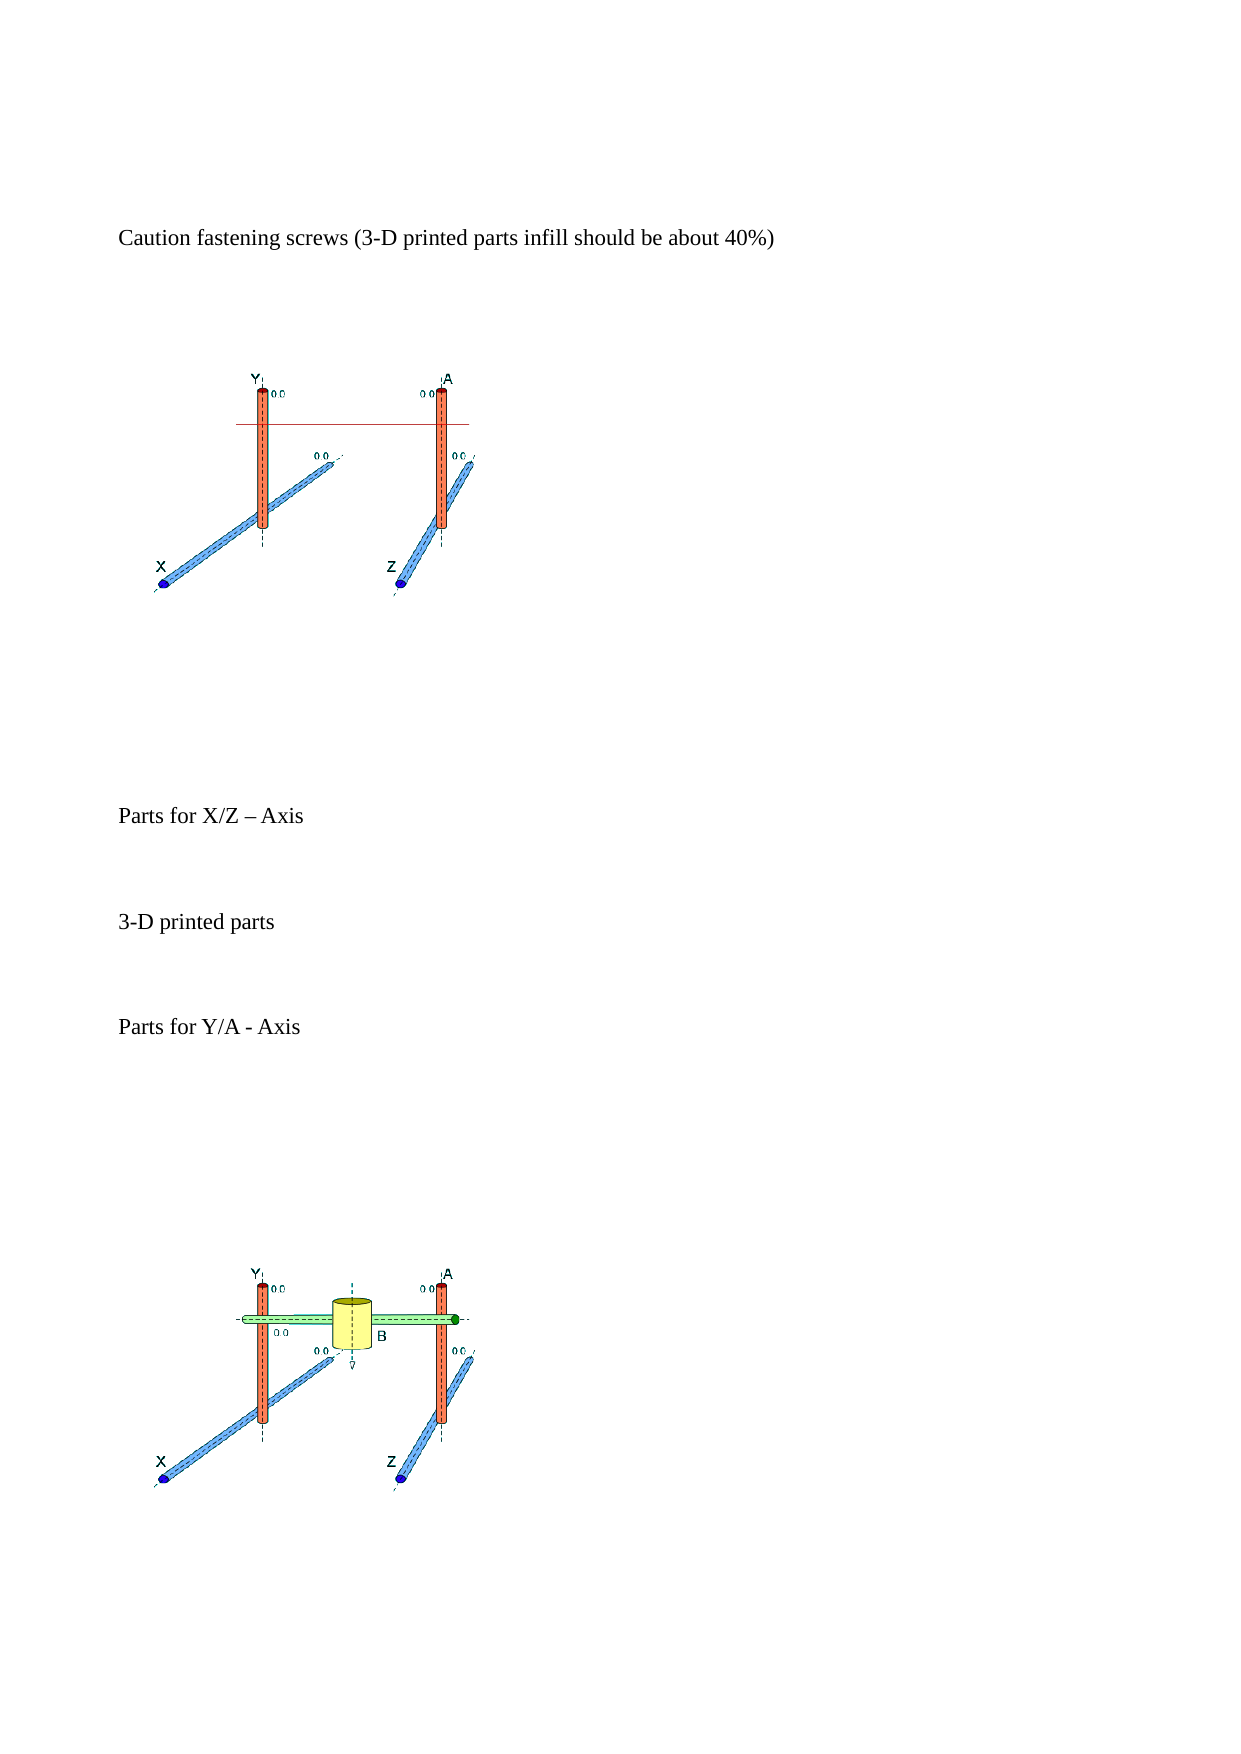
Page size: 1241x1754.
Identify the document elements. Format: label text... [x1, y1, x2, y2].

picture [118, 1197, 621, 1593]
text 3-D printed parts [118, 908, 1122, 934]
picture [118, 302, 621, 698]
text Parts for X/Z – Axis [118, 803, 1122, 829]
text Caution fastening screws (3-D printed parts infill should be about 40%) [118, 223, 1122, 250]
text Parts for Y/A - Axis [118, 1013, 1122, 1040]
